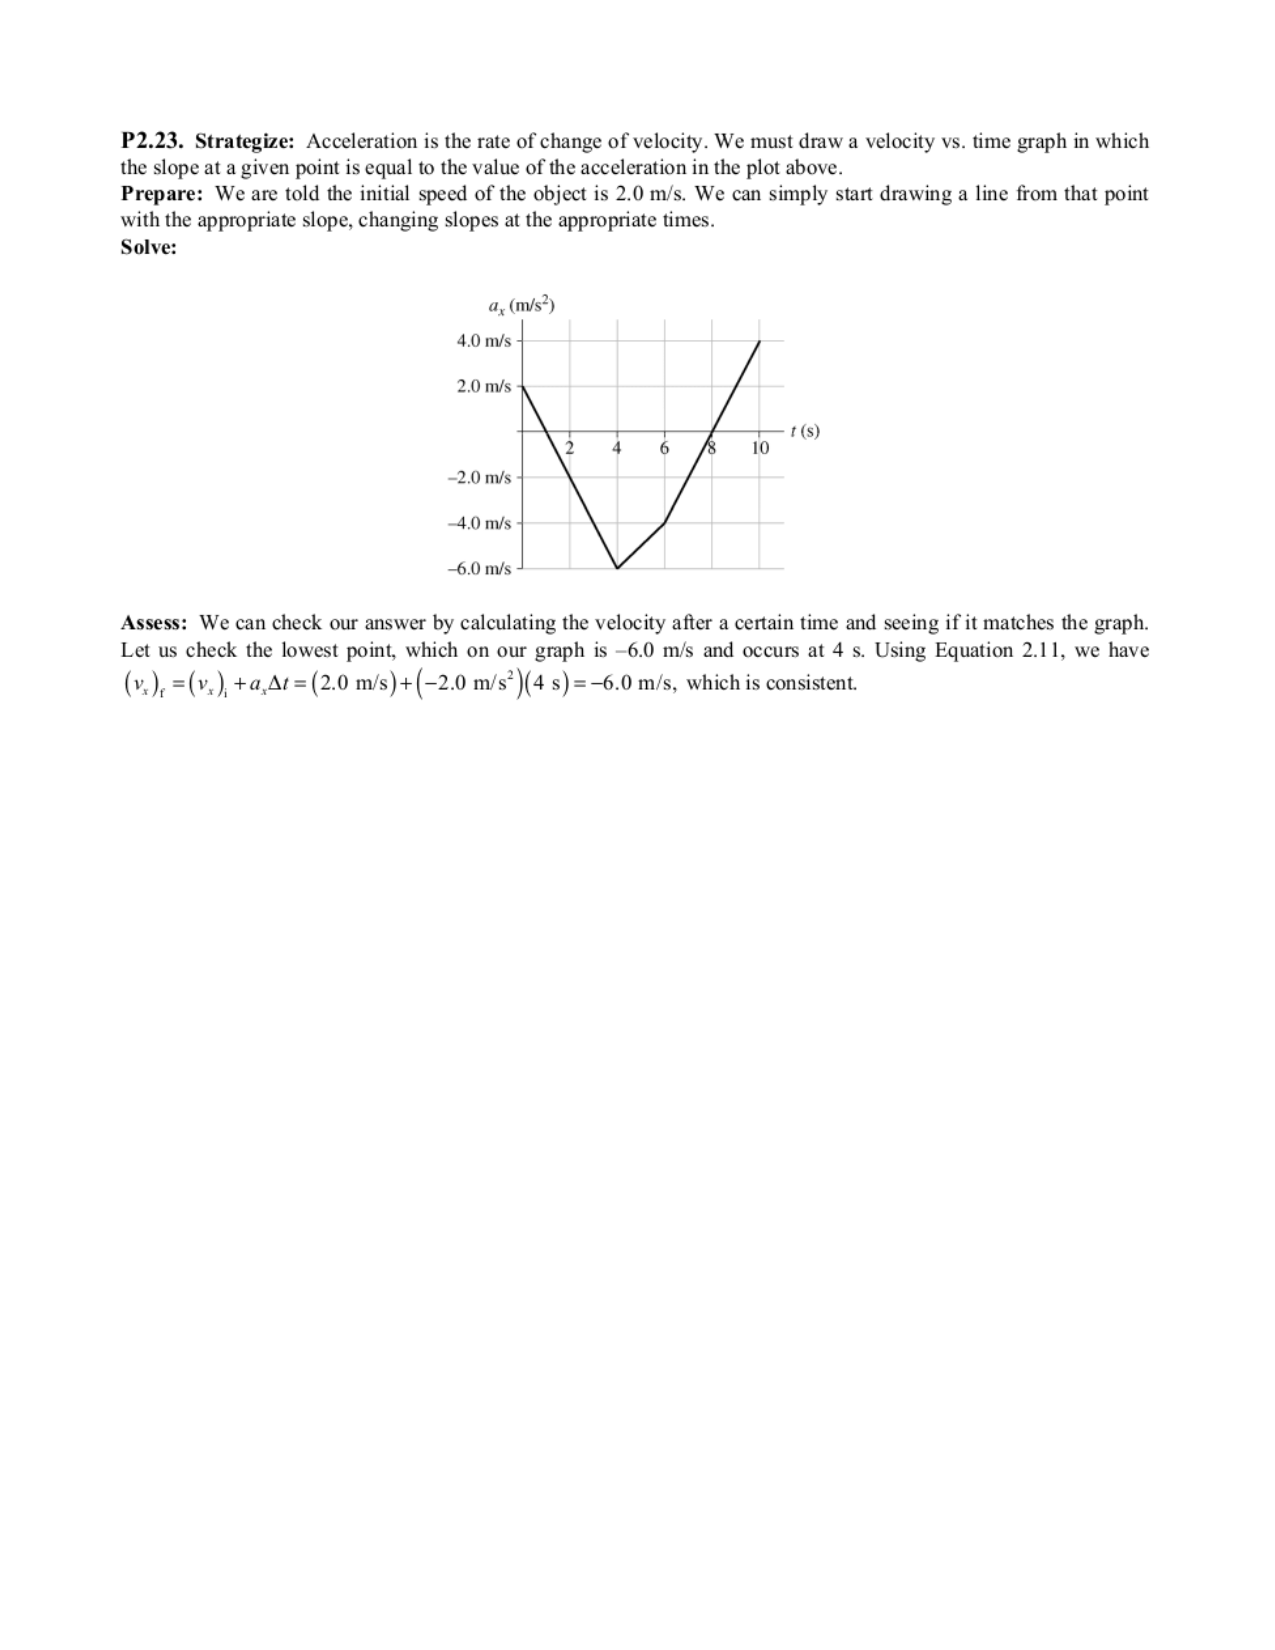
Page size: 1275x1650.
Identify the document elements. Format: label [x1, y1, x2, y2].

picture [118, 118, 1157, 708]
